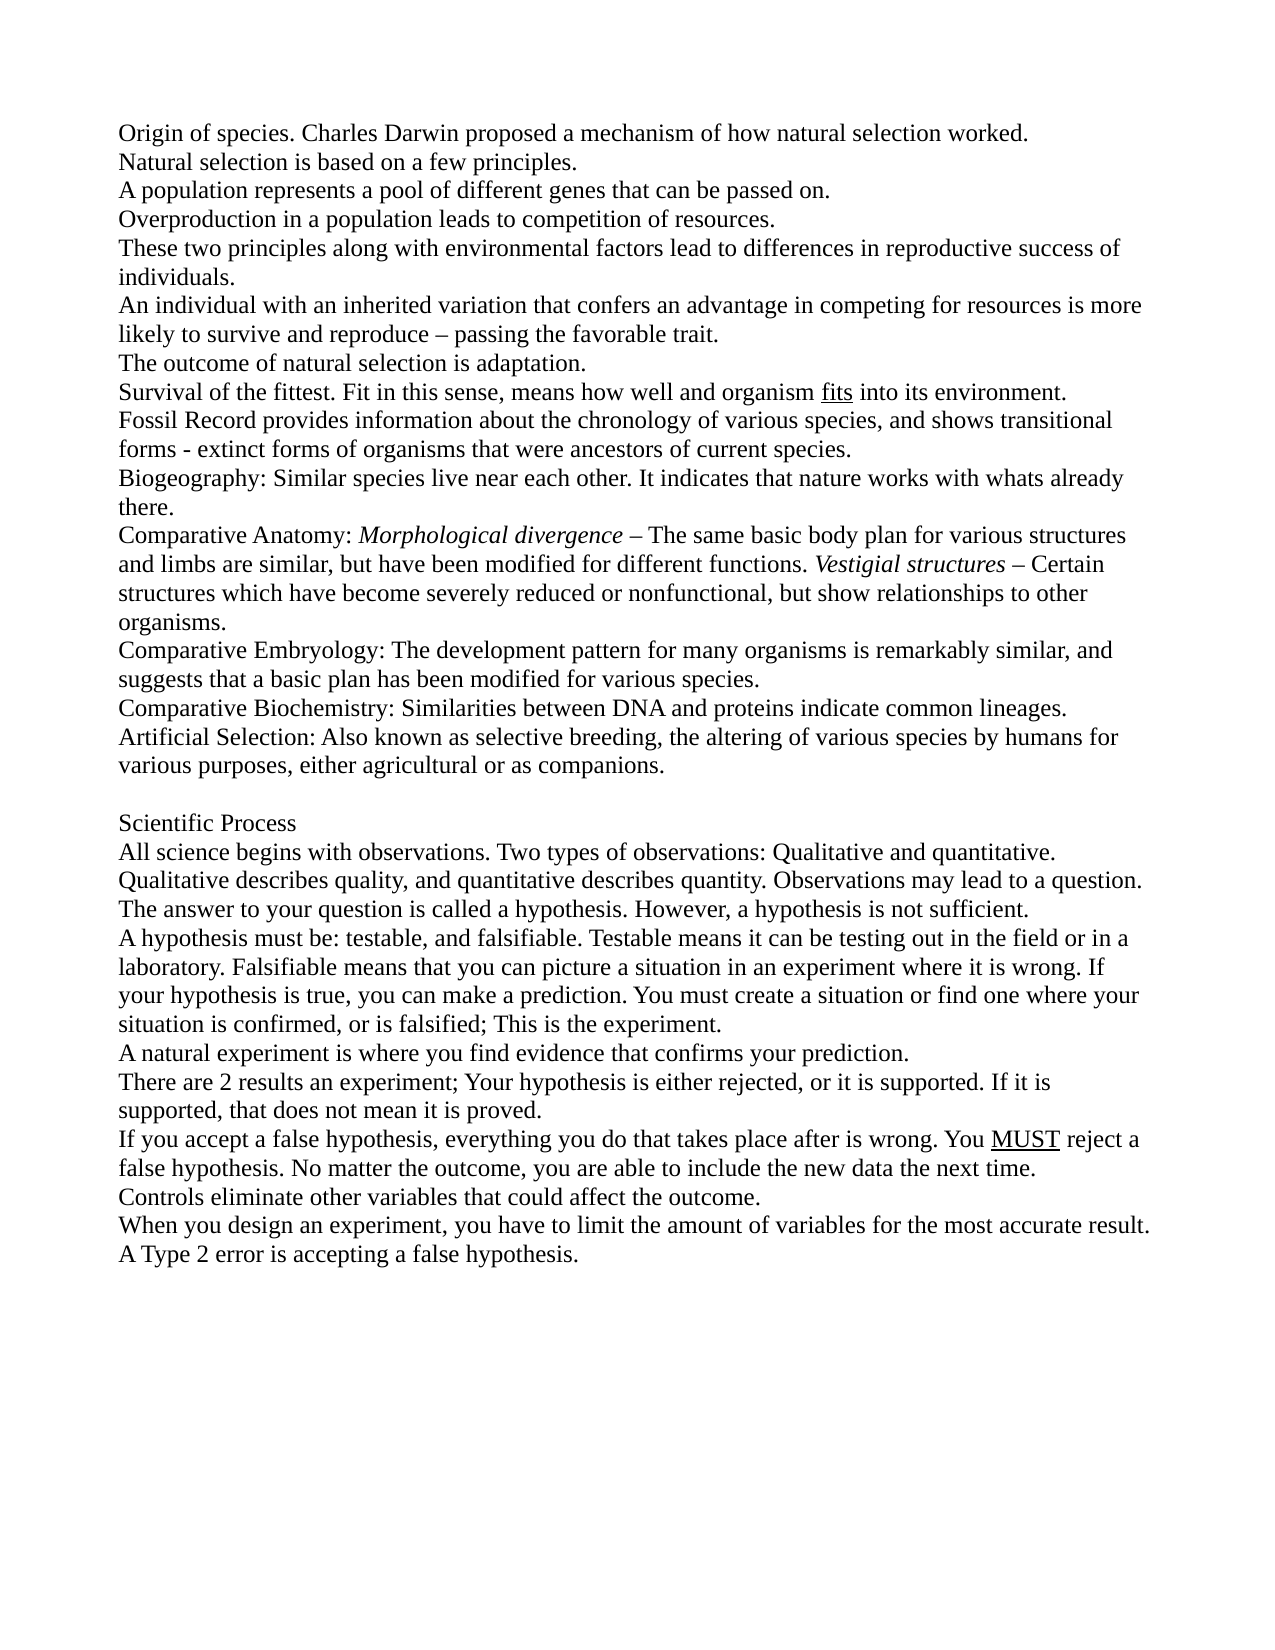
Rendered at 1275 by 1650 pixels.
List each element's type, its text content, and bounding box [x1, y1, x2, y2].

text An individual with an inherited variation that confers an advantage in competing for resources is more likely to survive and reproduce – passing the favorable trait. [118, 291, 1157, 348]
text Scientific Process [118, 808, 1157, 837]
text A Type 2 error is accepting a false hypothesis. [118, 1239, 1157, 1268]
text Controls eliminate other variables that could affect the outcome. [118, 1182, 1157, 1211]
text A hypothesis must be: testable, and falsifiable. Testable means it can be testing out in the field or in a laboratory. Falsifiable means that you can picture a situation in an experiment where it is wrong. If your hypothesis is true, you can make a prediction. You must create a situation or find one where your situation is confirmed, or is falsified; This is the experiment. [118, 923, 1157, 1038]
text A natural experiment is where you find evidence that confirms your prediction. [118, 1038, 1157, 1067]
text Survival of the fittest. Fit in this sense, means how well and organism fits into its environment. [118, 377, 1157, 406]
text Origin of species. Charles Darwin proposed a mechanism of how natural selection worked. [118, 118, 1157, 147]
text Fossil Record provides information about the chronology of various species, and shows transitional forms - extinct forms of organisms that were ancestors of current species. [118, 406, 1157, 463]
text There are 2 results an experiment; Your hypothesis is either rejected, or it is supported. If it is supported, that does not mean it is proved. [118, 1067, 1157, 1124]
text If you accept a false hypothesis, everything you do that takes place after is wrong. You MUST reject a false hypothesis. No matter the outcome, you are able to include the new data the next time. [118, 1124, 1157, 1182]
text Artificial Selection: Also known as selective breeding, the altering of various species by humans for various purposes, either agricultural or as companions. [118, 722, 1157, 779]
text Natural selection is based on a few principles. [118, 147, 1157, 176]
text When you design an experiment, you have to limit the amount of variables for the most accurate result. [118, 1211, 1157, 1239]
text Comparative Embryology: The development pattern for many organisms is remarkably similar, and suggests that a basic plan has been modified for various species. [118, 636, 1157, 693]
text Comparative Biochemistry: Similarities between DNA and proteins indicate common lineages. [118, 693, 1157, 722]
text The outcome of natural selection is adaptation. [118, 348, 1157, 377]
text Comparative Anatomy: Morphological divergence – The same basic body plan for various structures and limbs are similar, but have been modified for different functions. Vestigial structures – Certain structures which have become severely reduced or nonfunctional, but show relationships to other organisms. [118, 521, 1157, 636]
text These two principles along with environmental factors lead to differences in reproductive success of individuals. [118, 233, 1157, 291]
text Overproduction in a population leads to competition of resources. [118, 204, 1157, 233]
text All science begins with observations. Two types of observations: Qualitative and quantitative. Qualitative describes quality, and quantitative describes quantity. Observations may lead to a question. The answer to your question is called a hypothesis. However, a hypothesis is not sufficient. [118, 837, 1157, 923]
text Biogeography: Similar species live near each other. It indicates that nature works with whats already there. [118, 463, 1157, 521]
text A population represents a pool of different genes that can be passed on. [118, 176, 1157, 204]
